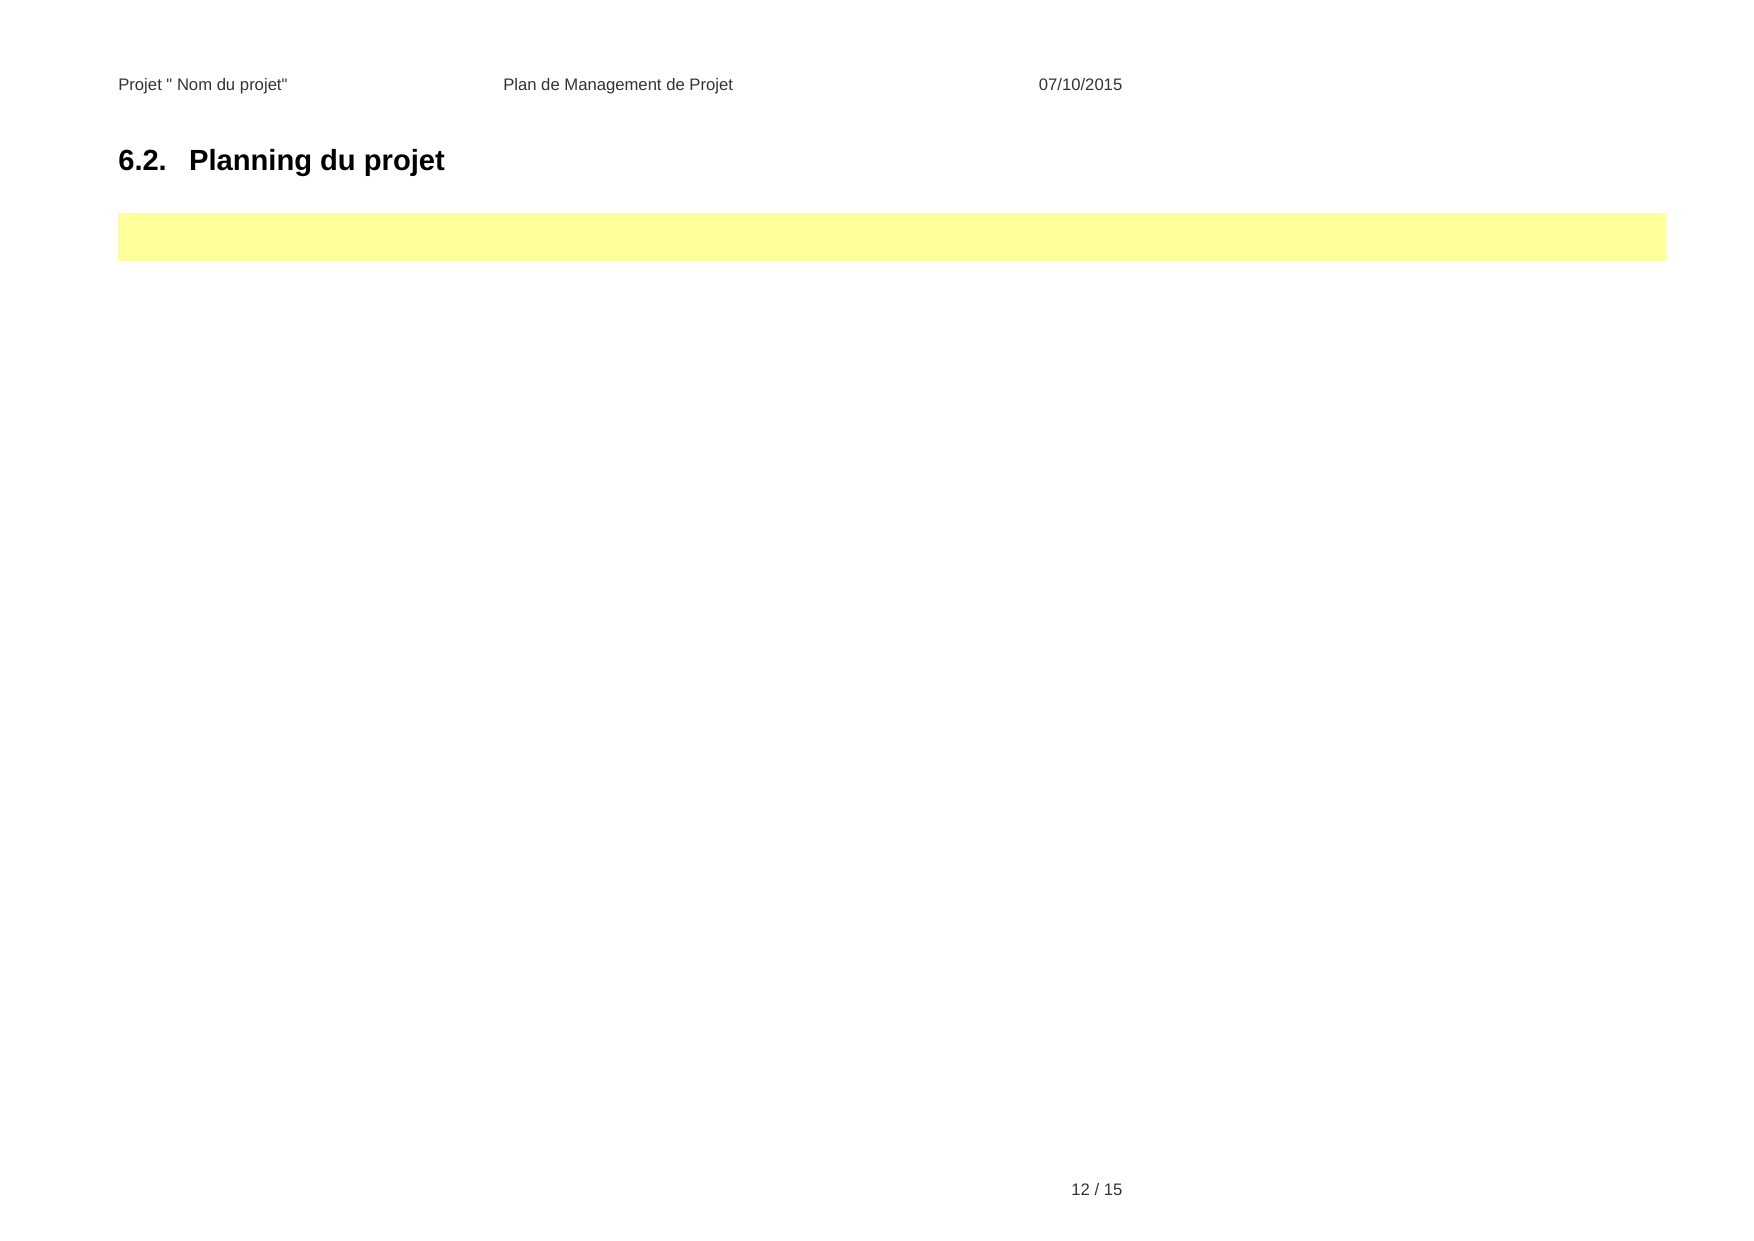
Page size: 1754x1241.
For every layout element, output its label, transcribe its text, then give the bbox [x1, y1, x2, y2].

subtitle Planning du projet [118, 143, 1665, 177]
